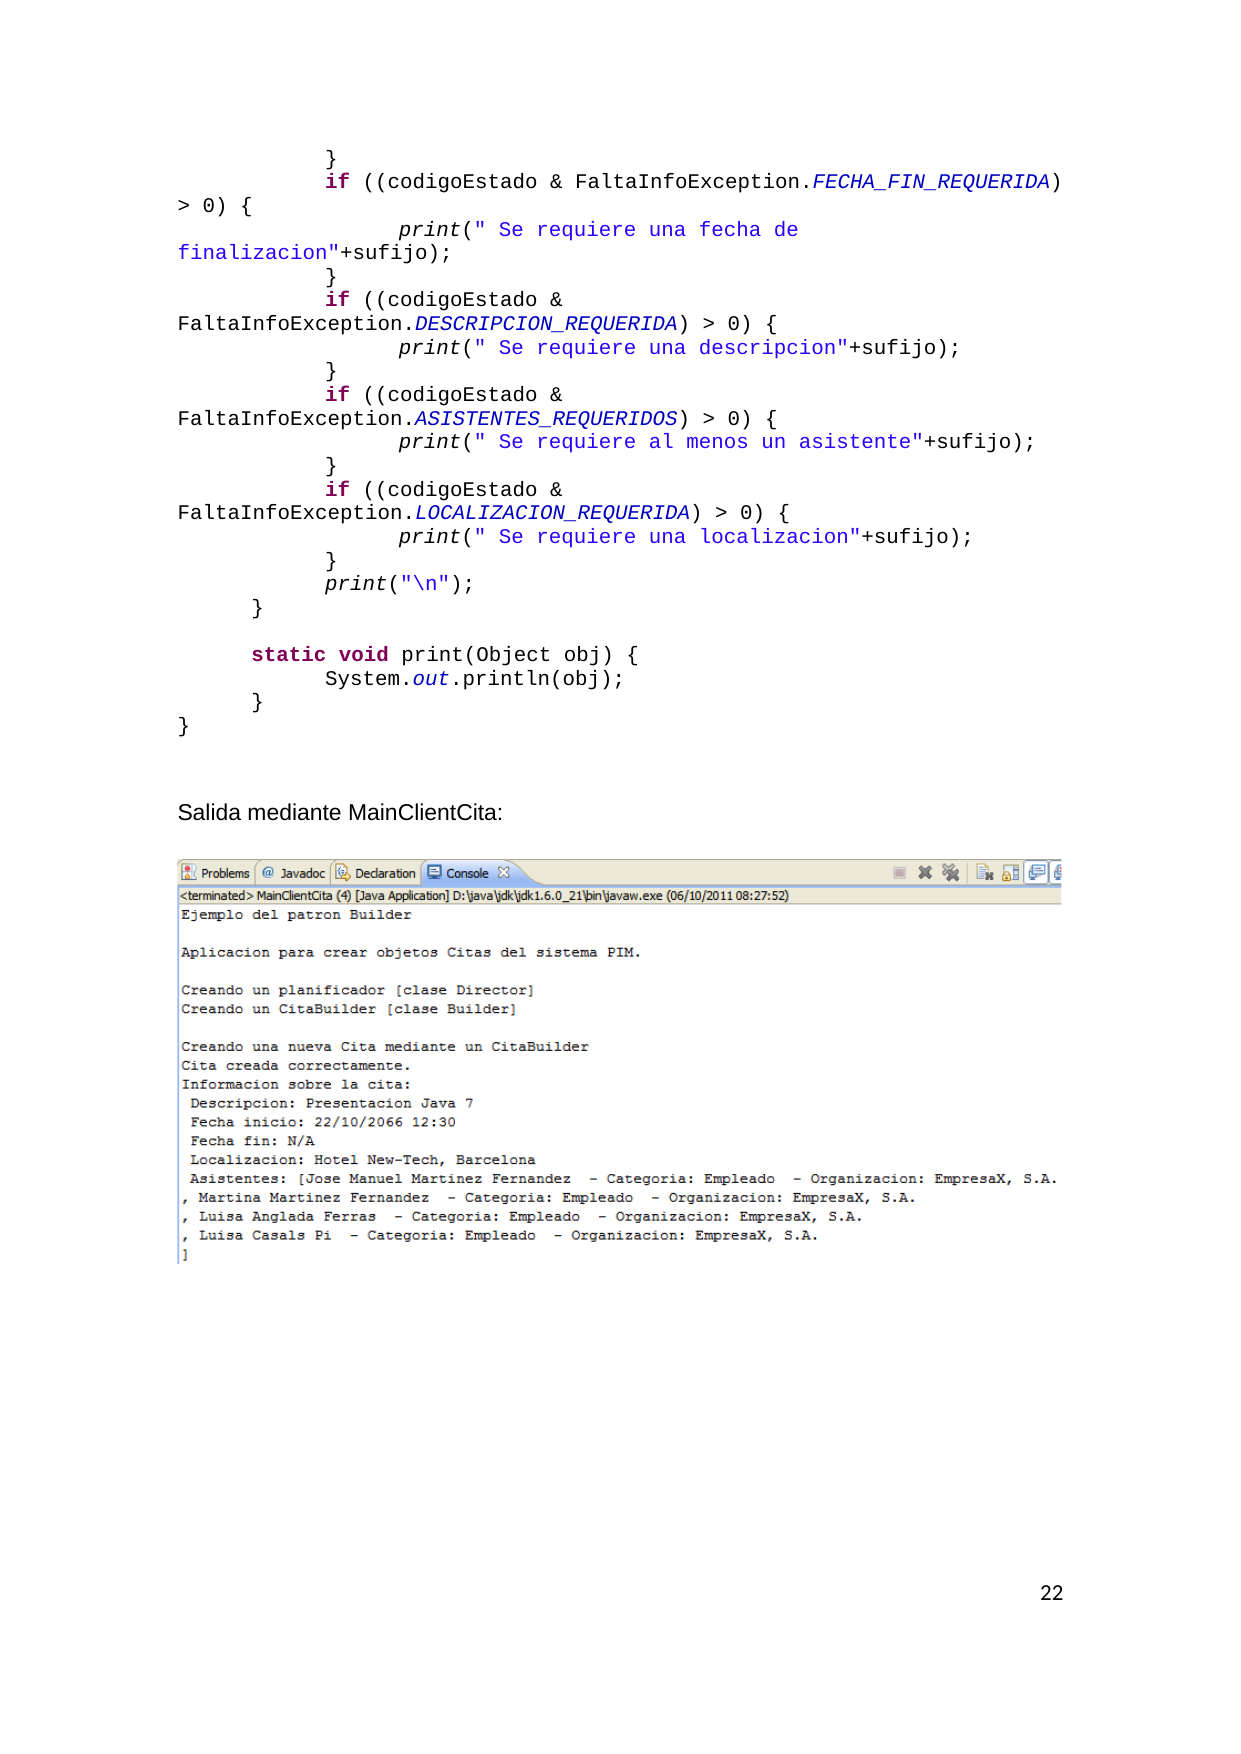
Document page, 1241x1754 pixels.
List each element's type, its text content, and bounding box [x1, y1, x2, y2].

text print("\n"); [177, 573, 1063, 597]
text if ((codigoEstado & FaltaInfoException.FECHA_FIN_REQUERIDA) > 0) { [177, 171, 1063, 218]
picture [177, 859, 1062, 1264]
text } [177, 148, 1063, 171]
text print(" Se requiere al menos un asistente"+sufijo); [177, 431, 1063, 455]
text } [177, 266, 1063, 289]
text static void print(Object obj) { [177, 644, 1063, 668]
text } [177, 597, 1063, 621]
text print(" Se requiere una localizacion"+sufijo); [177, 526, 1063, 549]
text } [177, 549, 1063, 573]
text Salida mediante MainClientCita: [177, 799, 1063, 825]
text } [177, 715, 1063, 739]
text print(" Se requiere una descripcion"+sufijo); [177, 337, 1063, 360]
text if ((codigoEstado & FaltaInfoException.LOCALIZACION_REQUERIDA) > 0) { [177, 479, 1063, 526]
text } [177, 360, 1063, 384]
text if ((codigoEstado & FaltaInfoException.ASISTENTES_REQUERIDOS) > 0) { [177, 384, 1063, 431]
text System.out.println(obj); [177, 668, 1063, 691]
text } [177, 691, 1063, 715]
text print(" Se requiere una fecha de finalizacion"+sufijo); [177, 218, 1063, 266]
text } [177, 455, 1063, 479]
text if ((codigoEstado & FaltaInfoException.DESCRIPCION_REQUERIDA) > 0) { [177, 289, 1063, 337]
